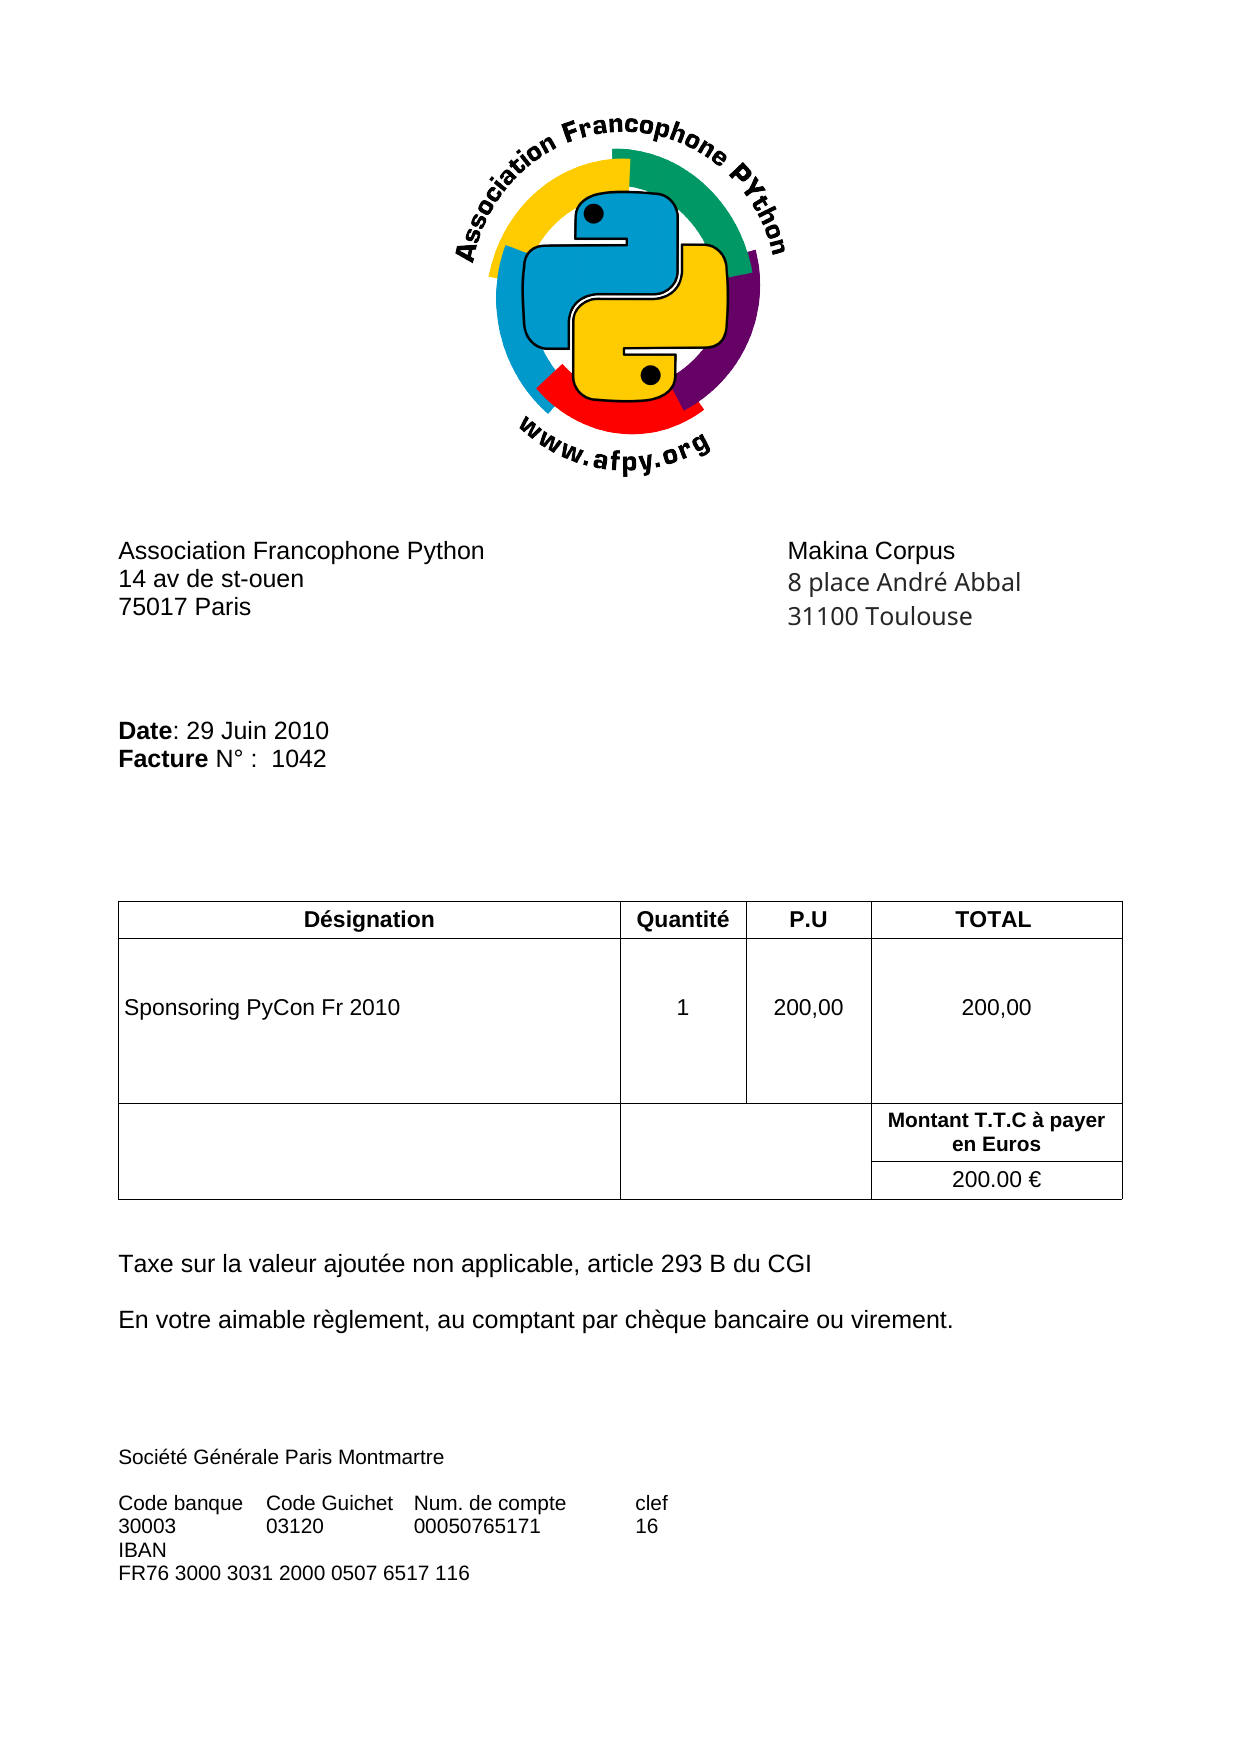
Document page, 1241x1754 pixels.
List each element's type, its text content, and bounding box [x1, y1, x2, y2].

table_header Désignation [119, 902, 620, 938]
table_header [535, 537, 787, 633]
table_header Association Francophone Python 14 av de st-ouen 75017 Paris [118, 537, 535, 633]
table_header Makina Corpus 8 place André Abbal 31100 Toulouse [787, 537, 1122, 633]
table_cell 200,00 € [872, 1162, 1122, 1198]
text FR76 3000 3031 2000 0507 6517 116 [118, 1561, 1122, 1584]
table_cell Sponsoring PyCon Fr 2010 [119, 939, 620, 1103]
table_header Quantité [621, 902, 746, 938]
table_cell 200,00 [872, 939, 1122, 1103]
text IBAN [118, 1538, 1122, 1561]
table_header [119, 1104, 620, 1198]
text 30003 03120 00050765171 16 [118, 1515, 1122, 1538]
table_header TOTAL [872, 902, 1122, 938]
text Date: 29 Juin 2010 [118, 717, 1122, 744]
text Facture N° : 1042 [118, 744, 1122, 772]
text En votre aimable règlement, au comptant par chèque bancaire ou virement. [118, 1306, 1122, 1333]
table_cell 200,00 [747, 939, 871, 1103]
text Taxe sur la valeur ajoutée non applicable, article 293 B du CGI [118, 1250, 1122, 1278]
text Société Générale Paris Montmartre [118, 1445, 1122, 1468]
text Code banque Code Guichet Num. de compte clef [118, 1492, 1122, 1515]
table_header P.U [747, 902, 871, 938]
table_header [621, 1104, 871, 1198]
picture [455, 118, 785, 477]
table_cell 1 [621, 939, 746, 1103]
table_header Montant T.T.C à payer en Euros [872, 1104, 1122, 1161]
